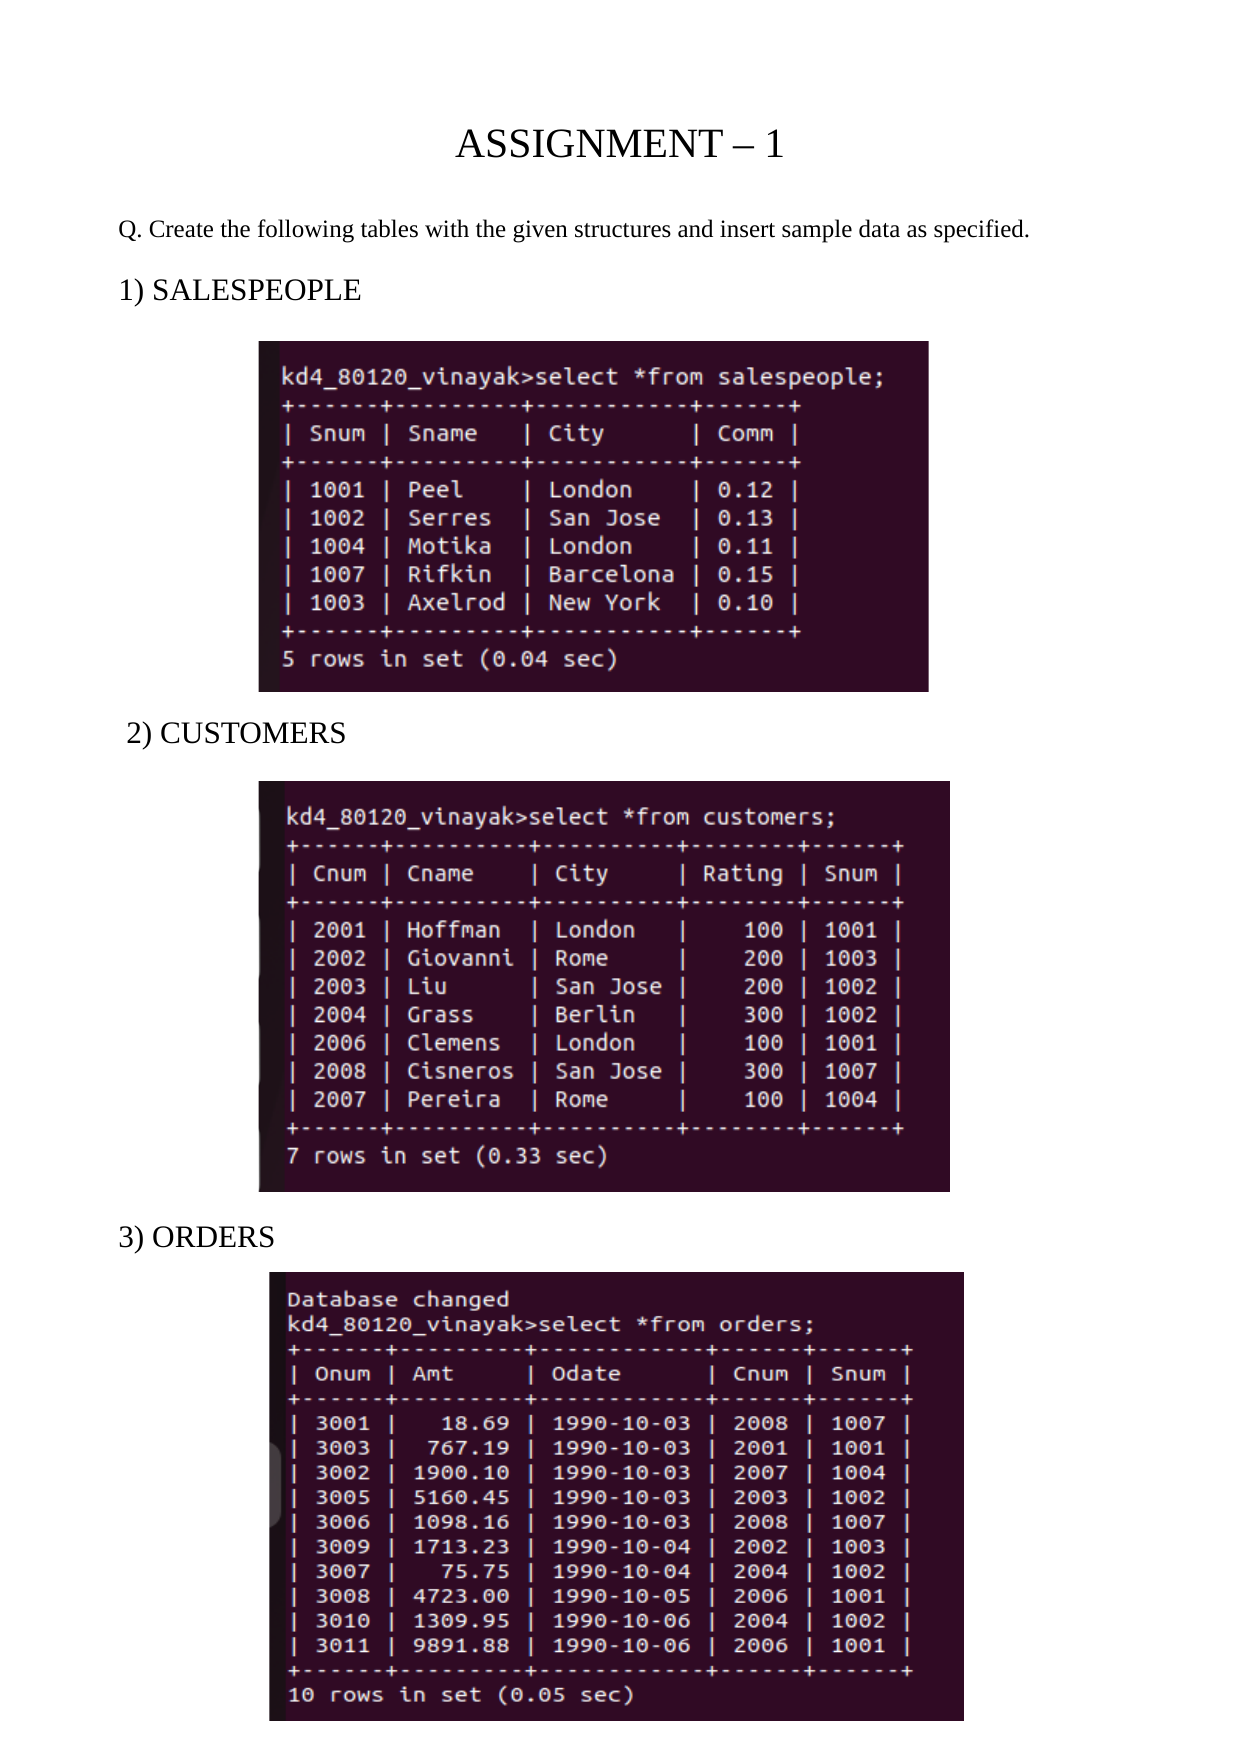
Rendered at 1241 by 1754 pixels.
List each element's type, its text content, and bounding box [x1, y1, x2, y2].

text 2) CUSTOMERS [118, 715, 1122, 751]
picture [269, 1272, 964, 1721]
text Q. Create the following tables with the given structures and insert sample data as specified. [118, 214, 1122, 243]
text 1) SALESPEOPLE [118, 271, 1122, 307]
picture [258, 781, 950, 1192]
text ASSIGNMENT – 1 [118, 118, 1122, 166]
text 3) ORDERS [118, 1218, 1122, 1254]
picture [258, 341, 929, 692]
